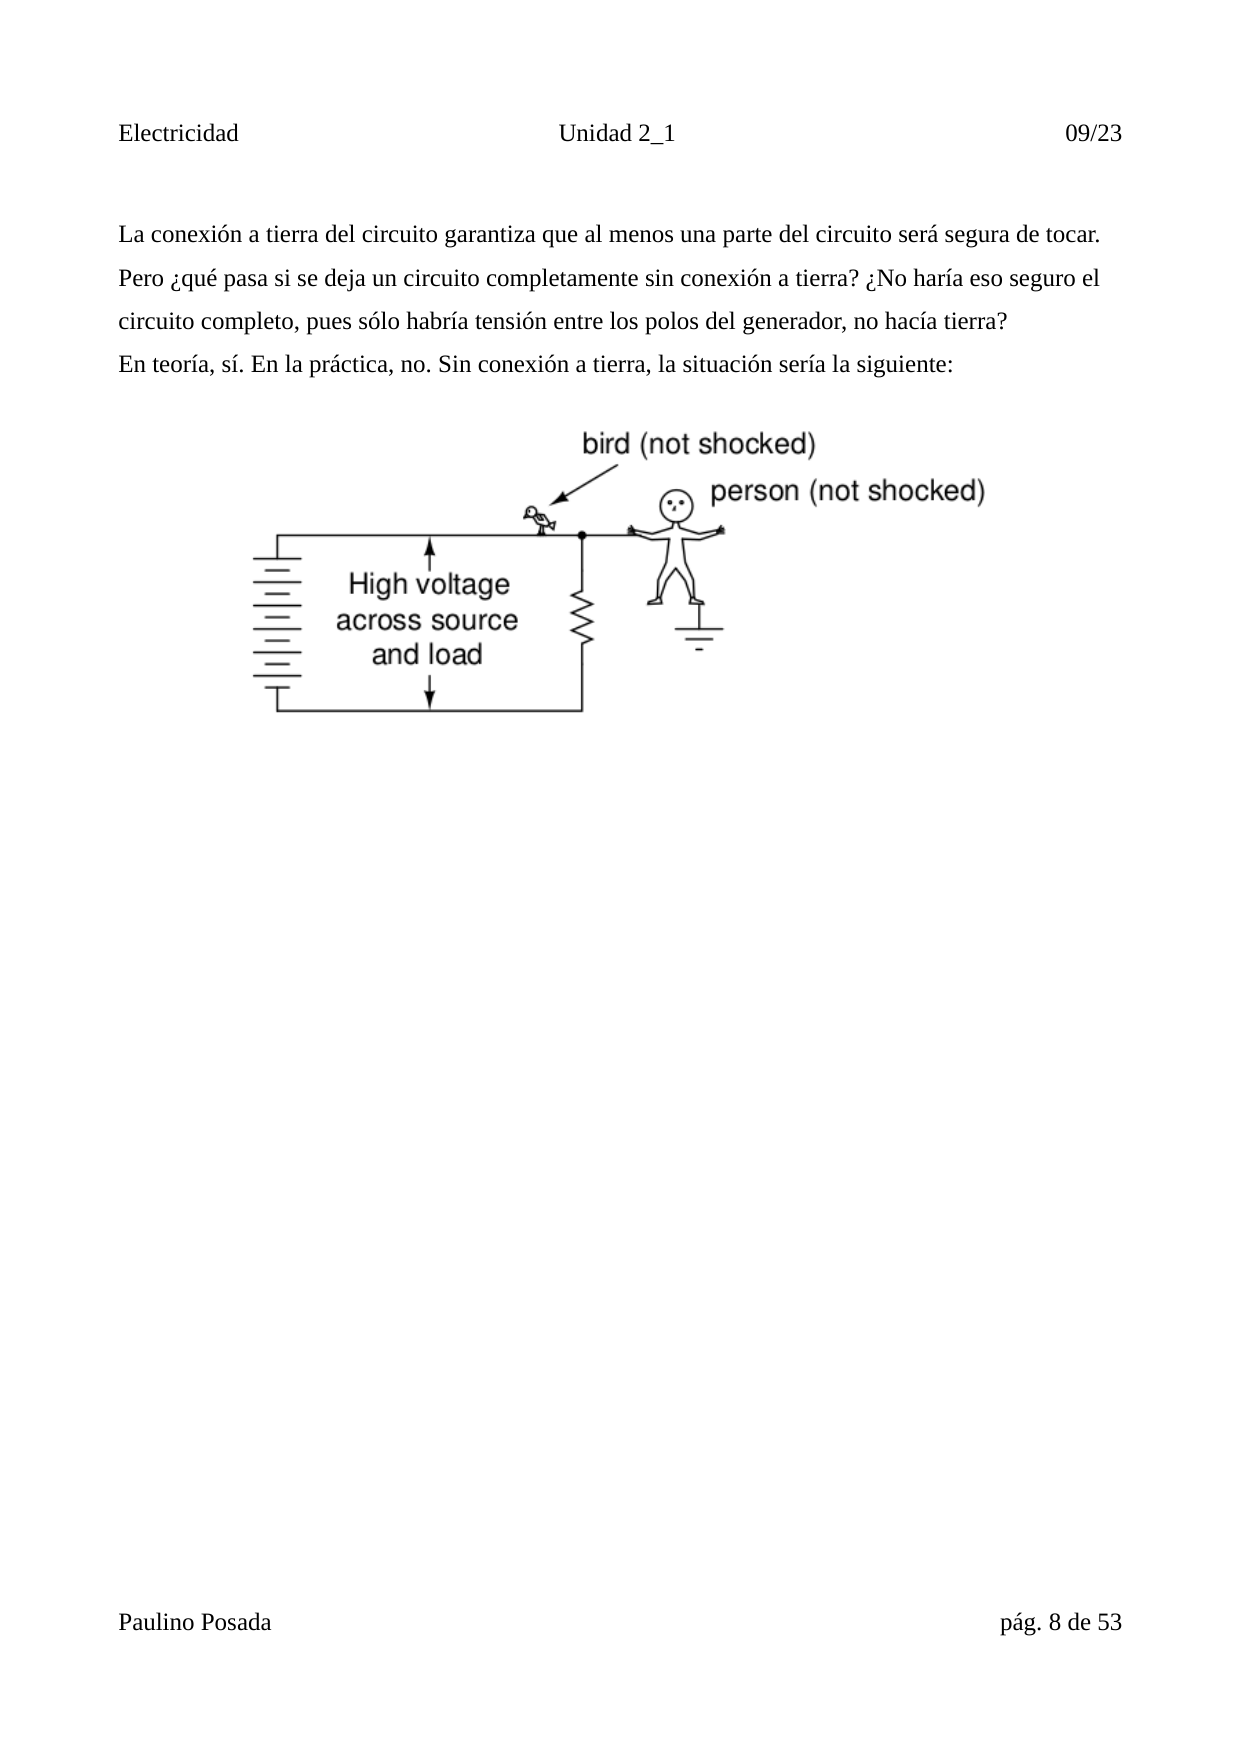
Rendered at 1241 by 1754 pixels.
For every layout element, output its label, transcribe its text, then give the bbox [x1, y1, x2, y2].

text La conexión a tierra del circuito garantiza que al menos una parte del circuito será segura de tocar. Pero ¿qué pasa si se deja un circuito completamente sin conexión a tierra? ¿No haría eso seguro el circuito completo, pues sólo habría tensión entre los polos del generador, no hacía tierra? [118, 219, 1122, 334]
picture [245, 404, 995, 733]
text En teoría, sí. En la práctica, no. Sin conexión a tierra, la situación sería la siguiente: [118, 349, 1122, 378]
